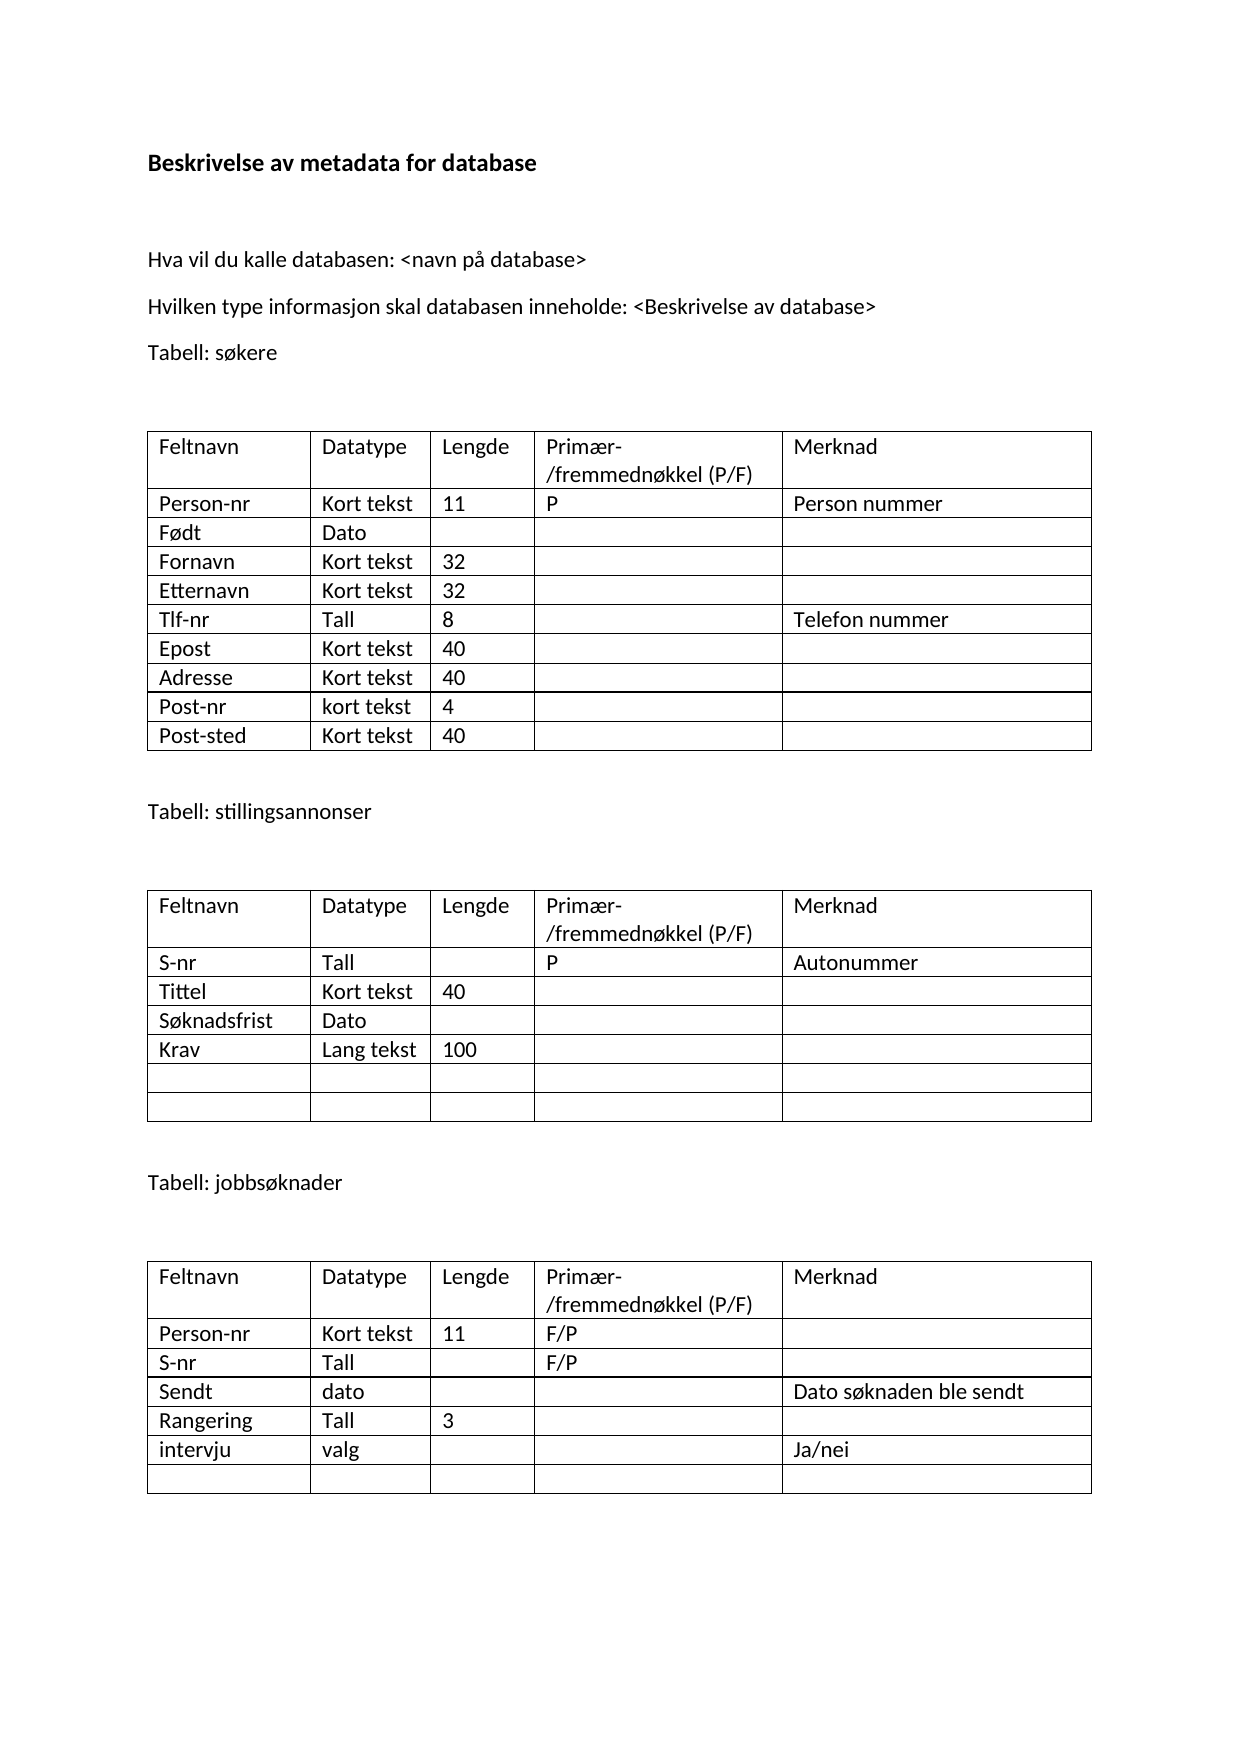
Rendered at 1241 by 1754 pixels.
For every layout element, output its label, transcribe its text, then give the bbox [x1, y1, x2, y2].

table_cell Person nummer [783, 489, 1091, 517]
table_cell Kort tekst [311, 489, 430, 517]
table_cell 32 [431, 547, 534, 575]
table_cell Kort tekst [311, 576, 430, 604]
table_cell 11 [431, 1319, 534, 1347]
table_cell 40 [431, 722, 534, 749]
table_cell F/P [535, 1319, 782, 1347]
table_cell [431, 1465, 534, 1493]
table_cell [431, 1064, 534, 1092]
table_cell dato [311, 1378, 430, 1406]
table_cell [535, 1436, 782, 1464]
table_cell [148, 1465, 310, 1493]
table_cell Tall [311, 948, 430, 976]
table_cell [431, 948, 534, 976]
table_cell Tall [311, 605, 430, 633]
table_cell [311, 1064, 430, 1092]
table_cell [783, 664, 1091, 691]
table_header Datatype [311, 1262, 430, 1318]
table_cell Epost [148, 634, 310, 662]
table_cell Person-nr [148, 489, 310, 517]
table_cell [535, 1064, 782, 1092]
table_cell [535, 576, 782, 604]
table_cell Kort tekst [311, 1319, 430, 1347]
table_header Merknad [783, 432, 1091, 488]
table_cell kort tekst [311, 693, 430, 721]
table_cell 4 [431, 693, 534, 721]
text Hva vil du kalle databasen: <navn på database> [148, 246, 1093, 273]
table_cell F/P [535, 1349, 782, 1376]
table_cell [783, 547, 1091, 575]
table_header Merknad [783, 1262, 1091, 1318]
table_cell [535, 1378, 782, 1406]
table_cell Kort tekst [311, 634, 430, 662]
table_cell Tall [311, 1407, 430, 1434]
table_cell Tittel [148, 977, 310, 1005]
table_cell Post-sted [148, 722, 310, 749]
table_cell Sendt [148, 1378, 310, 1406]
table_cell [535, 1465, 782, 1493]
table_cell Etternavn [148, 576, 310, 604]
table_cell 40 [431, 634, 534, 662]
table_cell Kort tekst [311, 977, 430, 1005]
table_cell [311, 1465, 430, 1493]
table_header Datatype [311, 891, 430, 947]
table_cell [535, 605, 782, 633]
table_cell Dato [311, 518, 430, 546]
table_cell Dato [311, 1006, 430, 1034]
table_cell Tall [311, 1349, 430, 1376]
text Tabell: jobbsøknader [148, 1168, 1093, 1197]
table_cell [148, 1064, 310, 1092]
table_header Feltnavn [148, 432, 310, 488]
table_cell Post-nr [148, 693, 310, 721]
table_cell [535, 1006, 782, 1034]
table_cell Kort tekst [311, 722, 430, 749]
table_cell 40 [431, 977, 534, 1005]
table_cell [783, 1349, 1091, 1376]
table_cell [535, 722, 782, 749]
table_cell Født [148, 518, 310, 546]
table_cell Kort tekst [311, 547, 430, 575]
table_cell [431, 1006, 534, 1034]
table_cell [535, 1093, 782, 1121]
text Tabell: stillingsannonser [148, 797, 1093, 825]
table_cell [431, 1436, 534, 1464]
table_cell Kort tekst [311, 664, 430, 691]
table_header Merknad [783, 891, 1091, 947]
table_cell S-nr [148, 948, 310, 976]
table_cell [783, 1006, 1091, 1034]
table_cell 11 [431, 489, 534, 517]
table_cell Rangering [148, 1407, 310, 1434]
table_cell Adresse [148, 664, 310, 691]
table_cell S-nr [148, 1349, 310, 1376]
table_cell 40 [431, 664, 534, 691]
table_cell Person-nr [148, 1319, 310, 1347]
table_cell [783, 693, 1091, 721]
table_cell [535, 693, 782, 721]
table_header Primær- /fremmednøkkel (P/F) [535, 891, 782, 947]
table_cell [535, 518, 782, 546]
table_cell [783, 1407, 1091, 1434]
text Beskrivelse av metadata for database [148, 148, 1093, 178]
table_cell Telefon nummer [783, 605, 1091, 633]
table_cell [535, 664, 782, 691]
table_cell intervju [148, 1436, 310, 1464]
table_cell Krav [148, 1035, 310, 1063]
table_header Primær- /fremmednøkkel (P/F) [535, 432, 782, 488]
table_cell [783, 1465, 1091, 1493]
table_cell [783, 1035, 1091, 1063]
table_cell Tlf-nr [148, 605, 310, 633]
table_cell [783, 518, 1091, 546]
table_cell [431, 1349, 534, 1376]
table_cell P [535, 948, 782, 976]
table_cell Fornavn [148, 547, 310, 575]
table_header Feltnavn [148, 891, 310, 947]
table_cell 32 [431, 576, 534, 604]
text Hvilken type informasjon skal databasen inneholde: <Beskrivelse av database> [148, 292, 1093, 320]
table_cell [783, 1319, 1091, 1347]
table_cell [311, 1093, 430, 1121]
table_cell [783, 576, 1091, 604]
table_cell [783, 634, 1091, 662]
table_cell [148, 1093, 310, 1121]
table_cell [431, 518, 534, 546]
table_cell [431, 1378, 534, 1406]
table_cell [535, 547, 782, 575]
table_cell Autonummer [783, 948, 1091, 976]
table_header Lengde [431, 891, 534, 947]
table_header Feltnavn [148, 1262, 310, 1318]
table_cell Lang tekst [311, 1035, 430, 1063]
table_cell [535, 977, 782, 1005]
table_cell [535, 1035, 782, 1063]
table_cell Søknadsfrist [148, 1006, 310, 1034]
table_cell [431, 1093, 534, 1121]
text Tabell: søkere [148, 338, 1093, 366]
table_cell [783, 722, 1091, 749]
table_cell 8 [431, 605, 534, 633]
table_cell Ja/nei [783, 1436, 1091, 1464]
table_header Datatype [311, 432, 430, 488]
table_cell [535, 1407, 782, 1434]
table_cell [535, 634, 782, 662]
table_header Lengde [431, 432, 534, 488]
table_cell valg [311, 1436, 430, 1464]
table_cell [783, 1093, 1091, 1121]
table_cell [783, 1064, 1091, 1092]
table_cell [783, 977, 1091, 1005]
table_header Lengde [431, 1262, 534, 1318]
table_header Primær- /fremmednøkkel (P/F) [535, 1262, 782, 1318]
table_cell 3 [431, 1407, 534, 1434]
table_cell 100 [431, 1035, 534, 1063]
table_cell P [535, 489, 782, 517]
table_cell Dato søknaden ble sendt [783, 1378, 1091, 1406]
